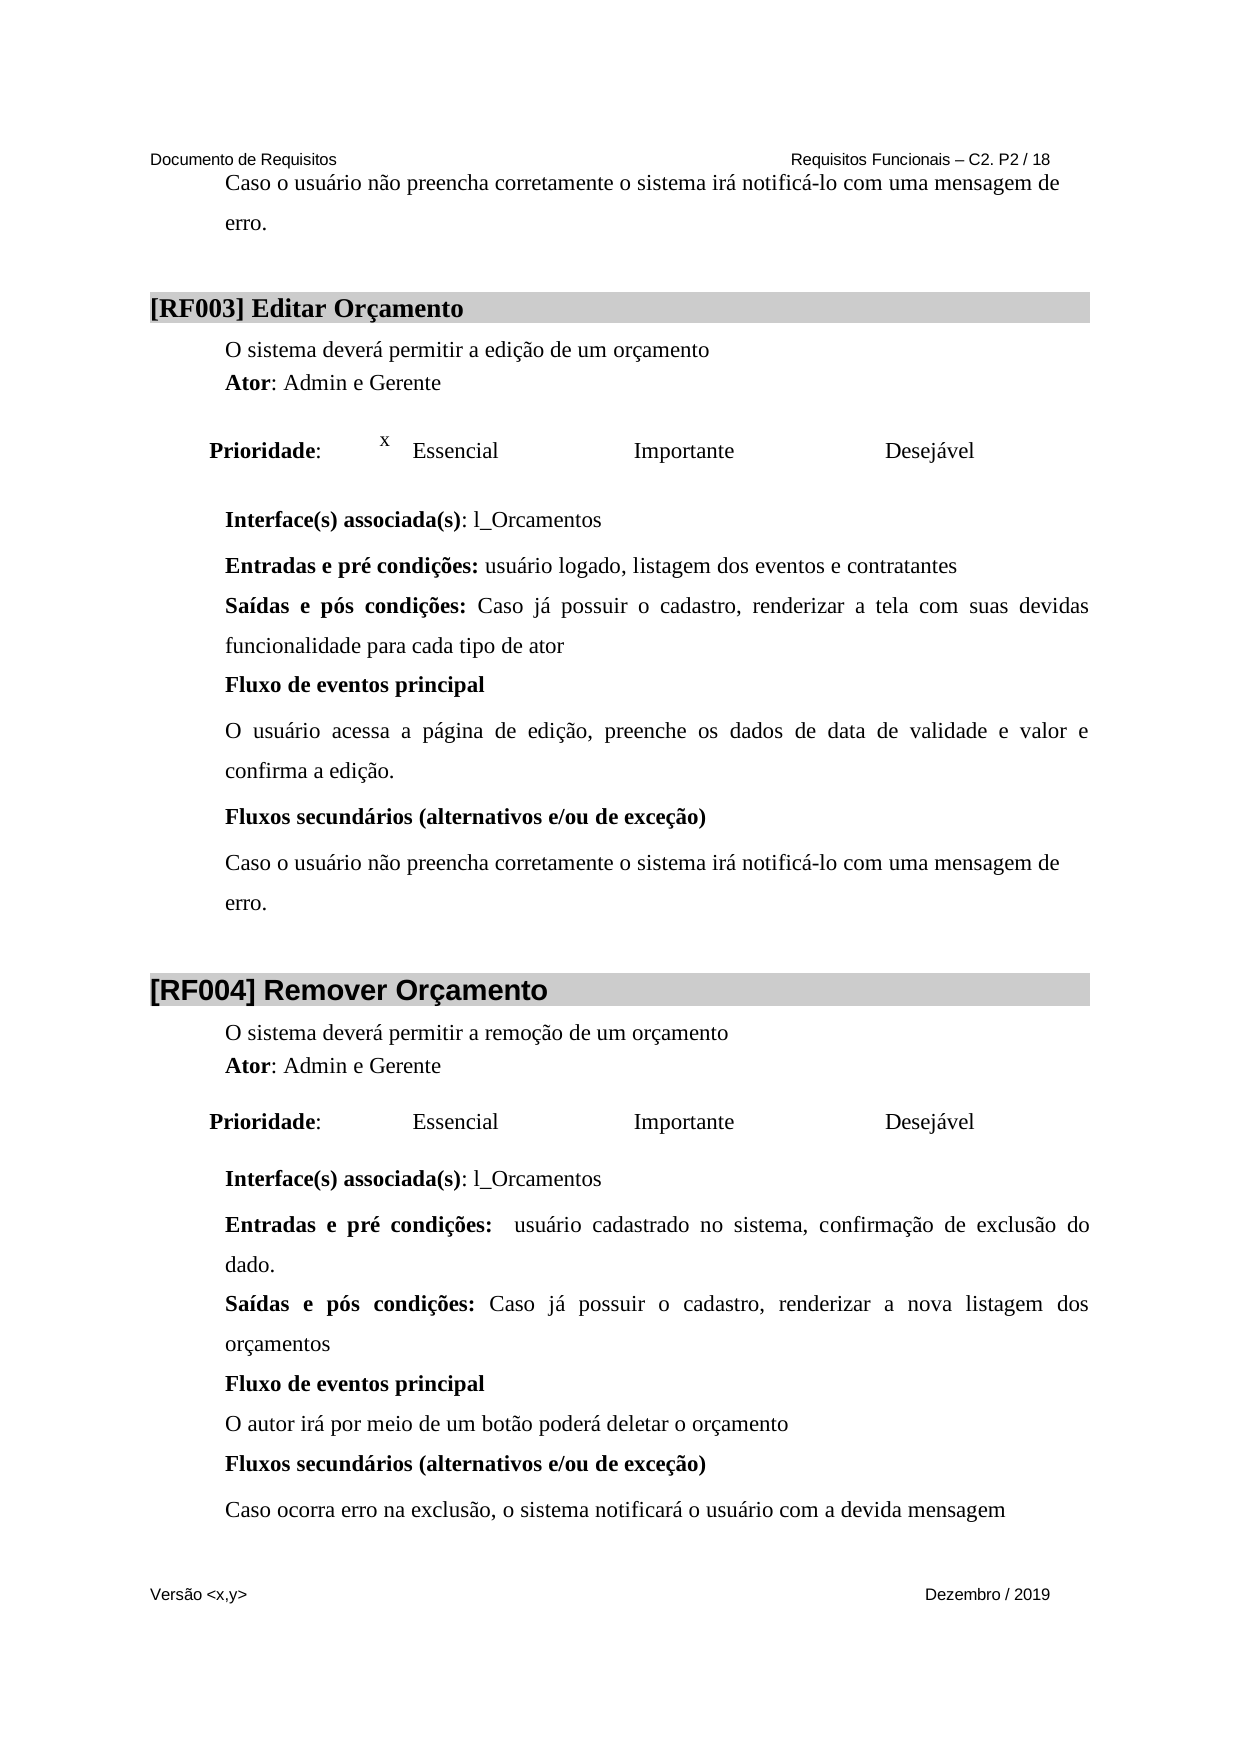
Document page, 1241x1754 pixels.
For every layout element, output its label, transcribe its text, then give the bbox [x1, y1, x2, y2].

table_header Importante [623, 1084, 829, 1158]
text O autor irá por meio de um botão poderá deletar o orçamento [225, 1409, 1090, 1436]
table_header Desejável [874, 402, 1017, 500]
text O sistema deverá permitir a edição de um orçamento [225, 336, 1090, 362]
text Saídas e pós condições: Caso já possuir o cadastro, renderizar a nova listagem dos orçamentos [225, 1290, 1090, 1357]
text Entradas e pré condições: usuário cadastrado no sistema, confirmação de exclusão do dado. [225, 1211, 1090, 1277]
text Interface(s) associada(s): l_Orcamentos [225, 506, 1090, 532]
text Fluxo de eventos principal [225, 671, 1090, 698]
table_header [829, 1084, 873, 1158]
text Saídas e pós condições: Caso já possuir o cadastro, renderizar a tela com suas devidas funcionalidade para cada tipo de ator [225, 592, 1090, 658]
text Fluxo de eventos principal [225, 1370, 1090, 1396]
subtitle [RF003] Editar Orçamento [150, 292, 1090, 323]
table_header Essencial [401, 1084, 578, 1158]
table_header x [357, 402, 401, 500]
text Ator: Admin e Gerente [150, 1051, 1090, 1078]
text Ator: Admin e Gerente [150, 369, 1090, 395]
table_header Essencial [401, 402, 578, 500]
table_header  [357, 1084, 401, 1158]
text O usuário acessa a página de edição, preenche os dados de data de validade e valor e confirma a edição. [225, 717, 1090, 784]
table_header Prioridade: [194, 402, 357, 500]
text Caso o usuário não preencha corretamente o sistema irá notificá-lo com uma mensagem de erro. [225, 849, 1090, 916]
text Fluxos secundários (alternativos e/ou de exceção) [225, 803, 1090, 830]
subtitle [RF004] Remover Orçamento [150, 973, 1090, 1006]
table_header Desejável [874, 1084, 1017, 1158]
table_header [578, 1084, 622, 1158]
text Entradas e pré condições: usuário logado, listagem dos eventos e contratantes [225, 552, 1090, 578]
text O sistema deverá permitir a remoção de um orçamento [225, 1019, 1090, 1045]
table_header [578, 402, 622, 500]
text Interface(s) associada(s): l_Orcamentos [225, 1164, 1090, 1191]
table_header [829, 402, 873, 500]
text Caso o usuário não preencha corretamente o sistema irá notificá-lo com uma mensagem de erro. [225, 169, 1090, 235]
text Caso ocorra erro na exclusão, o sistema notificará o usuário com a devida mensagem [225, 1495, 1090, 1522]
table_header Importante [623, 402, 829, 500]
table_header Prioridade: [194, 1084, 357, 1158]
text Fluxos secundários (alternativos e/ou de exceção) [225, 1449, 1090, 1476]
